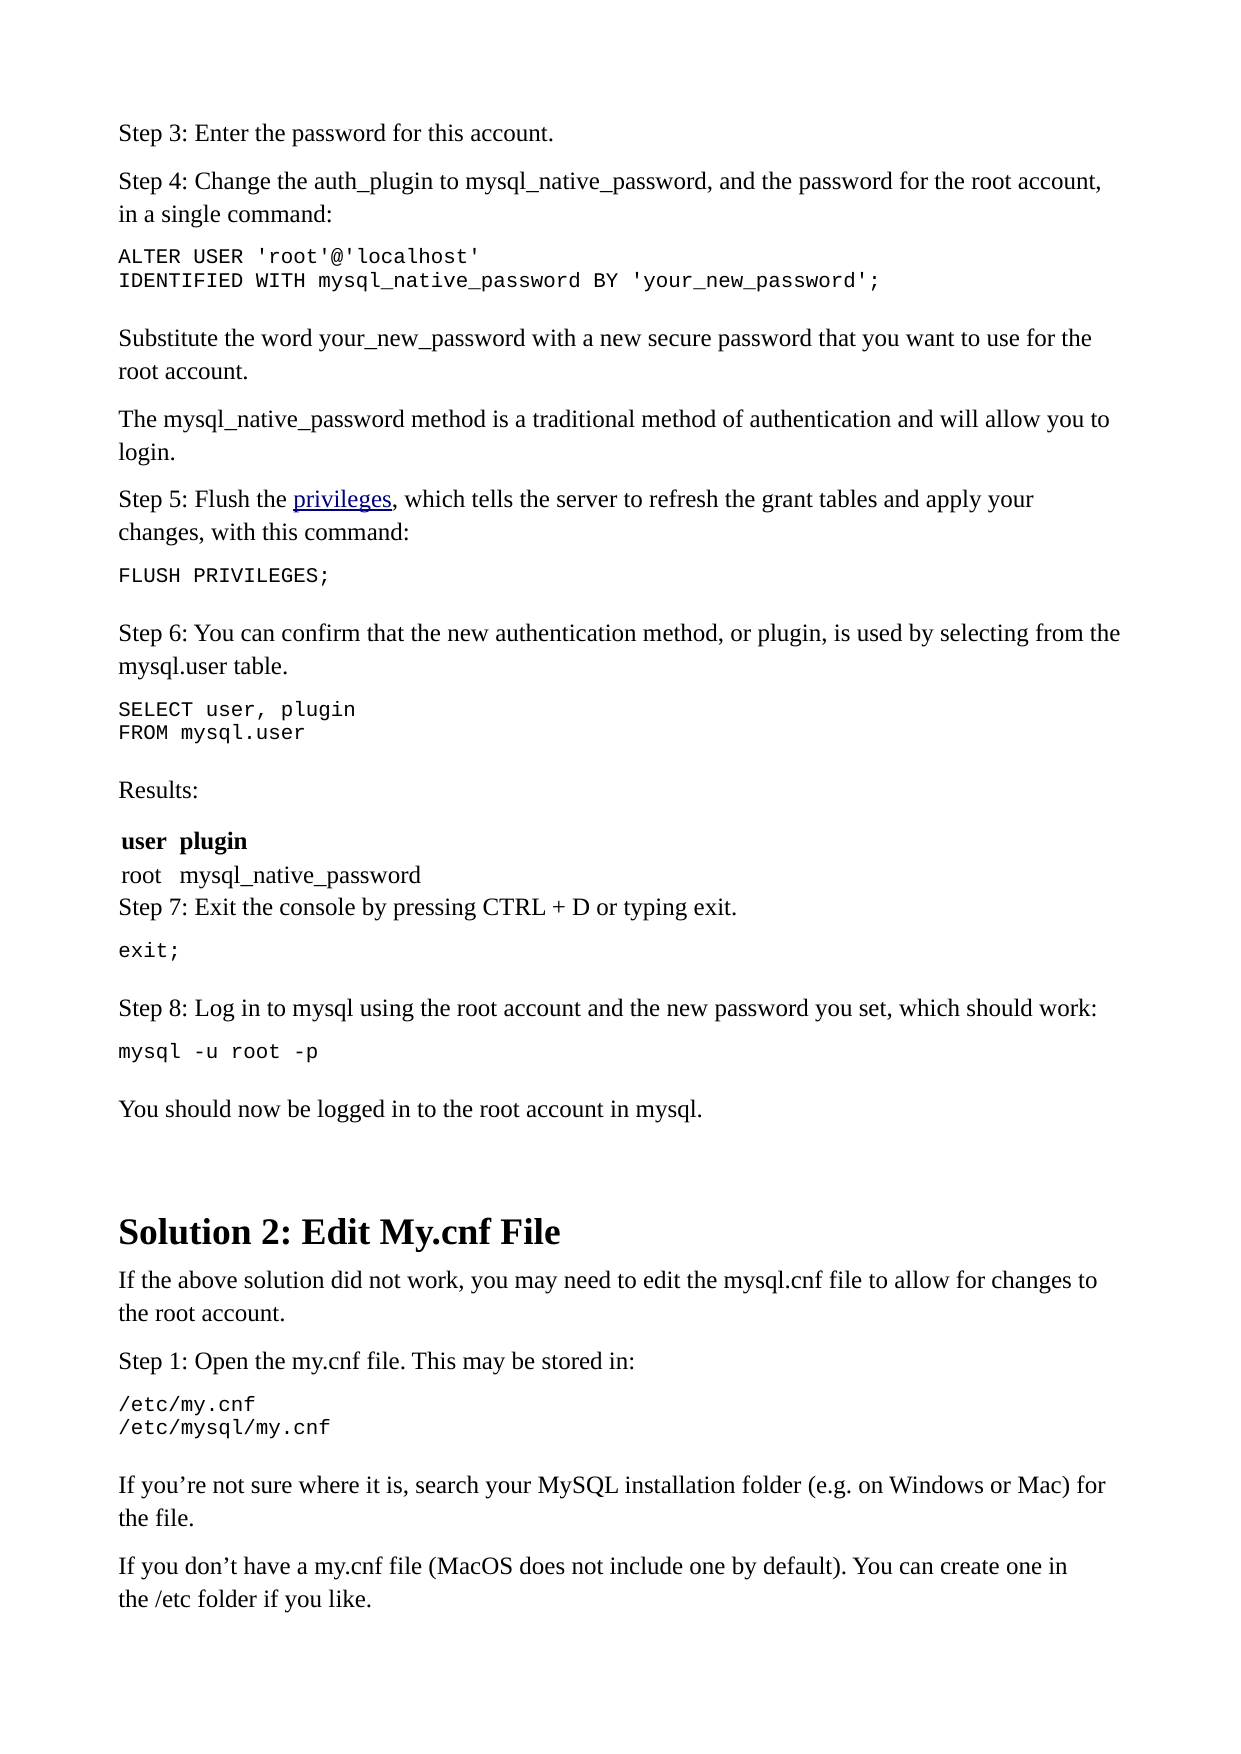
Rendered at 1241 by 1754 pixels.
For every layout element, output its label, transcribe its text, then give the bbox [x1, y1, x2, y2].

text mysql -u root -p [118, 1041, 1122, 1064]
text /etc/mysql/my.cnf [118, 1417, 1122, 1441]
text SELECT user, plugin [118, 699, 1122, 722]
text You should now be logged in to the root account in mysql. [118, 1094, 1122, 1122]
text ALTER USER 'root'@'localhost' [118, 246, 1122, 270]
text exit; [118, 940, 1122, 963]
table_header plugin [176, 823, 433, 858]
text Step 5: Flush the privileges, which tells the server to refresh the grant tables and apply your changes, with this command: [118, 484, 1122, 546]
table_header user [118, 823, 176, 858]
text /etc/my.cnf [118, 1394, 1122, 1417]
text The mysql_native_password method is a traditional method of authentication and will allow you to login. [118, 404, 1122, 466]
text Step 6: You can confirm that the new authentication method, or plugin, is used by selecting from the mysql.user table. [118, 618, 1122, 680]
text FROM mysql.user [118, 722, 1122, 746]
table_cell mysql_native_password [176, 858, 433, 892]
subtitle Solution 2: Edit My.cnf File [118, 1210, 1122, 1253]
text Results: [118, 776, 1122, 804]
text Step 8: Log in to mysql using the root account and the new password you set, which should work: [118, 993, 1122, 1022]
text FLUSH PRIVILEGES; [118, 565, 1122, 589]
text If you don’t have a my.cnf file (MacOS does not include one by default). You can create one in the /etc folder if you like. [118, 1551, 1122, 1613]
table_cell root [118, 858, 176, 892]
text IDENTIFIED WITH mysql_native_password BY 'your_new_password'; [118, 270, 1122, 294]
text Step 1: Open the my.cnf file. This may be stored in: [118, 1346, 1122, 1375]
text If you’re not sure where it is, search your MySQL installation folder (e.g. on Windows or Mac) for the file. [118, 1470, 1122, 1532]
text Step 7: Exit the console by pressing CTRL + D or typing exit. [118, 892, 1122, 921]
text Substitute the word your_new_password with a new secure password that you want to use for the root account. [118, 323, 1122, 385]
text Step 4: Change the auth_plugin to mysql_native_password, and the password for the root account, in a single command: [118, 166, 1122, 227]
text If the above solution did not work, you may need to edit the mysql.cnf file to allow for changes to the root account. [118, 1265, 1122, 1327]
text Step 3: Enter the password for this account. [118, 118, 1122, 147]
